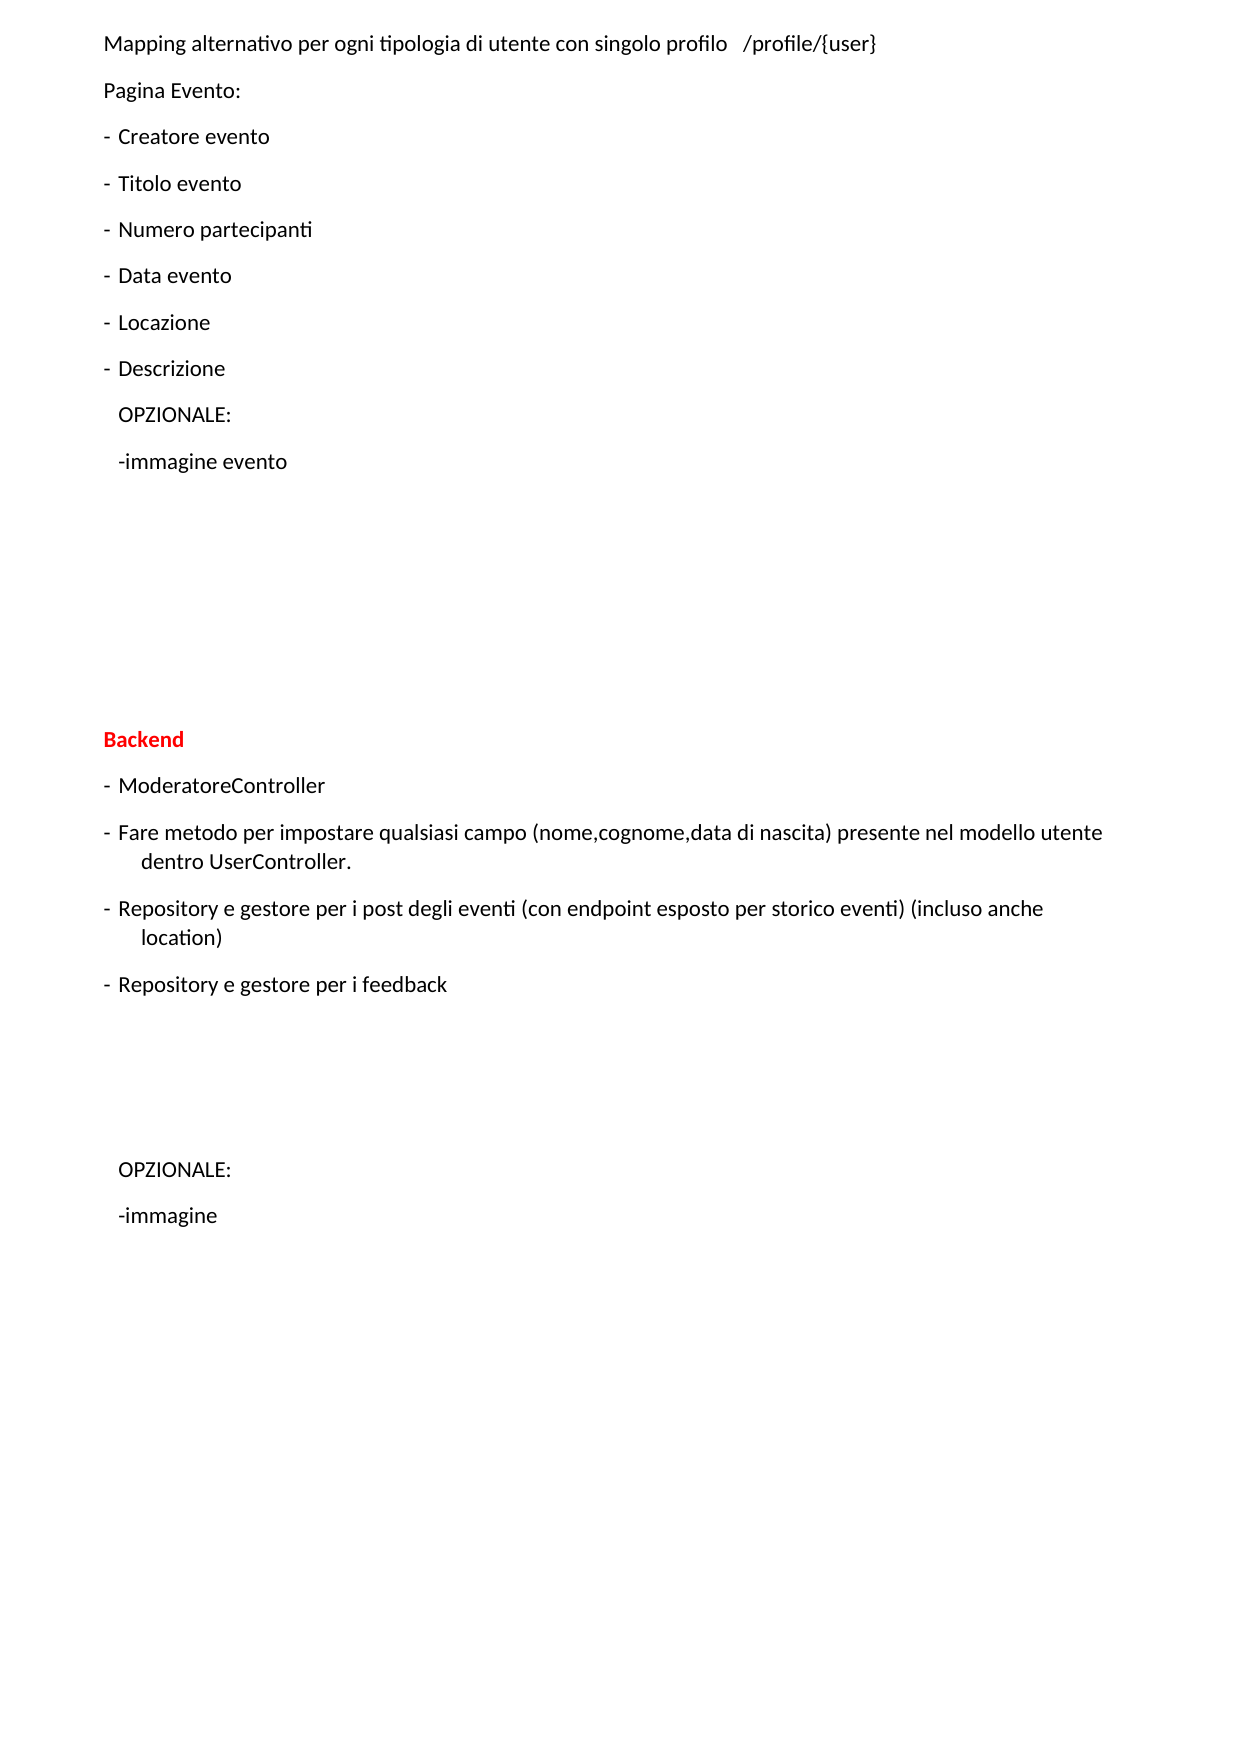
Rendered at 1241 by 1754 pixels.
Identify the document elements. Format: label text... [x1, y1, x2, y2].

list Locazione [103, 308, 1122, 336]
list Repository e gestore per i post degli eventi (con endpoint esposto per storico eventi) (incluso anche location) [103, 894, 1122, 951]
list Data evento [103, 261, 1122, 289]
text OPZIONALE: [118, 400, 1122, 428]
text Pagina Evento: [103, 76, 1122, 104]
text Mapping alternativo per ogni tipologia di utente con singolo profilo /profile/{user} [103, 29, 1122, 58]
text -immagine [118, 1201, 1122, 1229]
text -immagine evento [118, 447, 1122, 475]
list Titolo evento [103, 169, 1122, 197]
list Fare metodo per impostare qualsiasi campo (nome,cognome,data di nascita) presente nel modello utente dentro UserController. [103, 818, 1122, 875]
list Creatore evento [103, 122, 1122, 150]
list Numero partecipanti [103, 215, 1122, 243]
list Descrizione [103, 354, 1122, 382]
list ModeratoreController [103, 771, 1122, 799]
list Repository e gestore per i feedback [103, 970, 1122, 998]
text OPZIONALE: [118, 1155, 1122, 1183]
text Backend [103, 725, 1122, 753]
